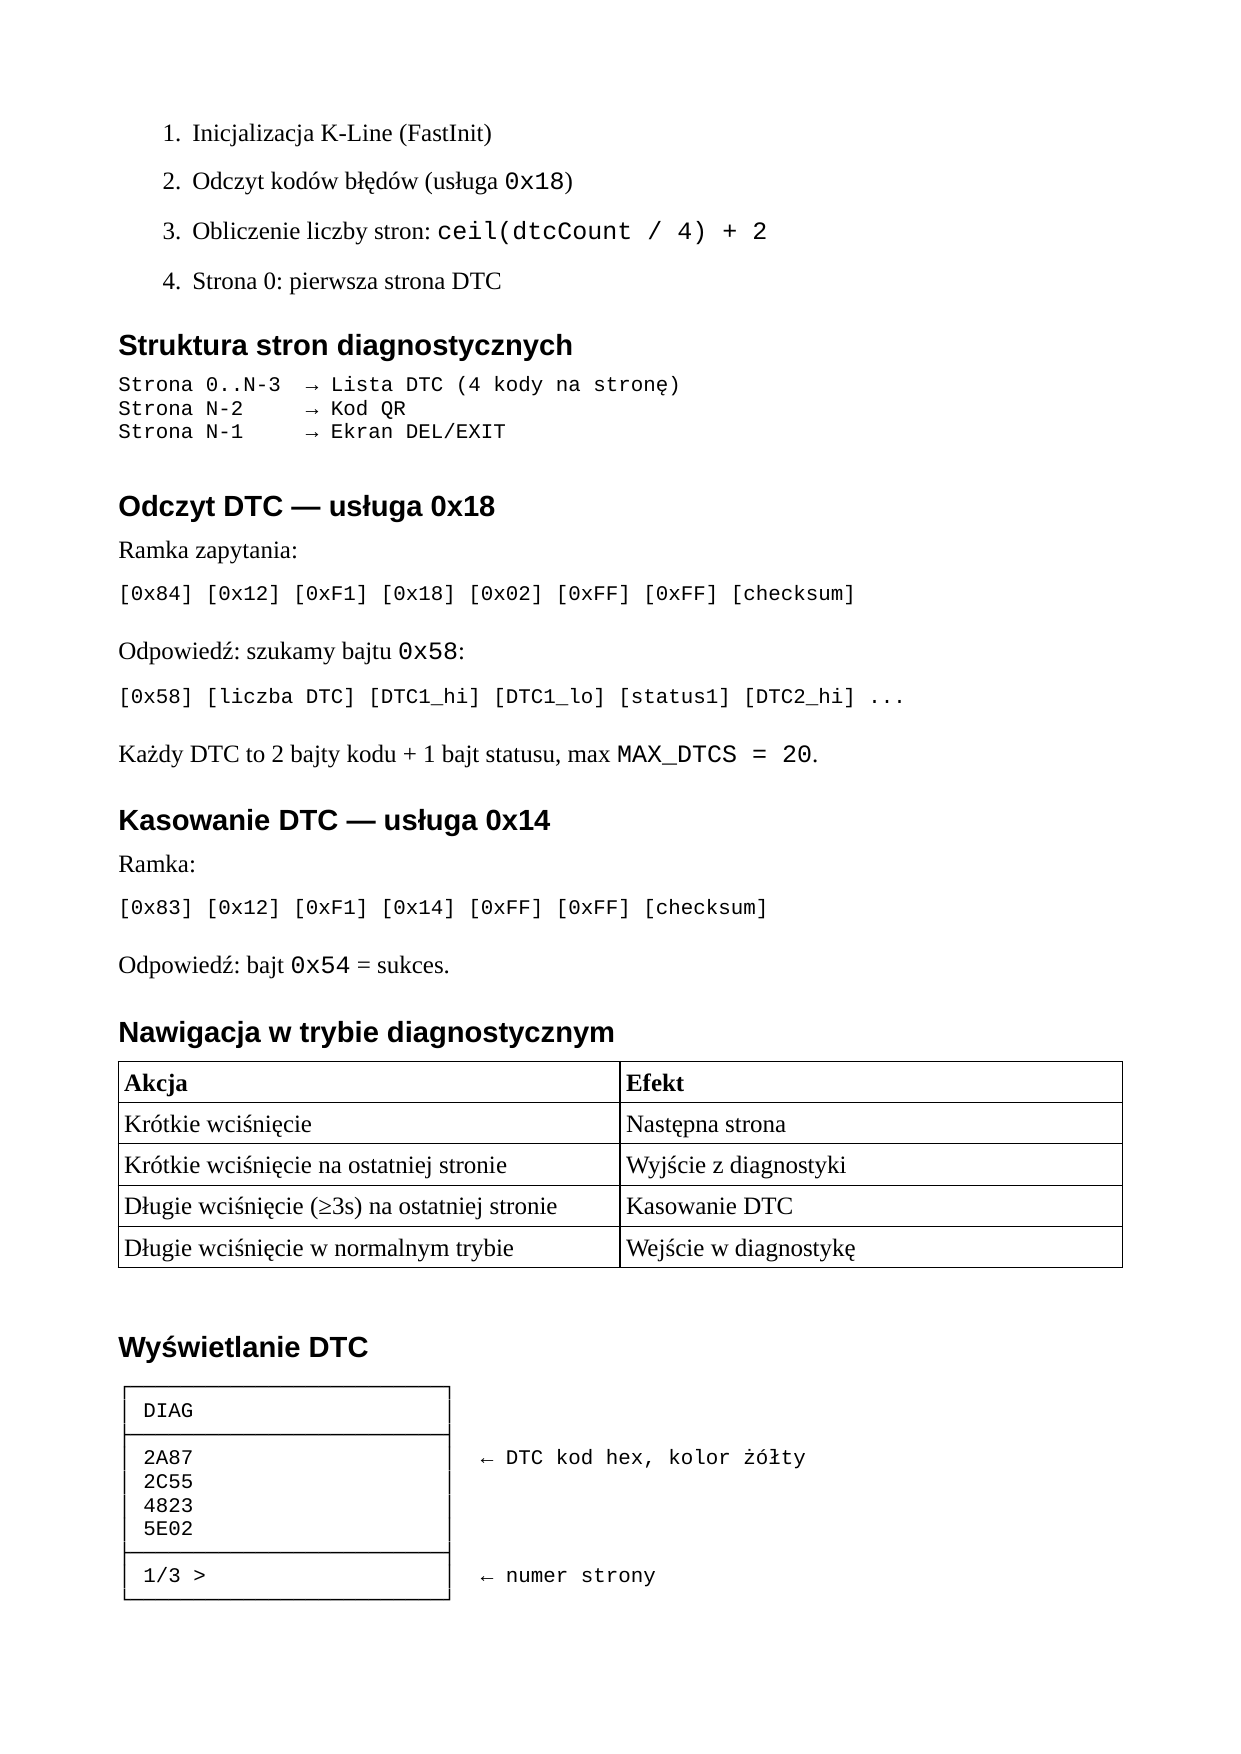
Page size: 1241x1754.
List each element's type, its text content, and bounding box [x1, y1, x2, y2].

text Odpowiedź: szukamy bajtu 0x58: [118, 636, 1122, 667]
text Ramka zapytania: [118, 535, 1122, 564]
text ┌─────────────────────────┐ │ DIAG │ ├─────────────────────────┤ │ 2A87 │ ← DTC kod hex, kolor żółty │ 2C55 │ │ 4823 │ │ 5E02 │ ├─────────────────────────┤ │ 1/3 > │ ← numer strony └─────────────────────────┘ [118, 1376, 1122, 1613]
text Strona 0..N-3 → Lista DTC (4 kody na stronę) Strona N-2 → Kod QR Strona N-1 → Ekran DEL/EXIT [118, 374, 1122, 445]
list Strona 0: pierwsza strona DTC [162, 266, 1122, 294]
subtitle Wyświetlanie DTC [118, 1330, 1122, 1364]
table_cell Kasowanie DTC [621, 1186, 1122, 1226]
table_header Efekt [621, 1062, 1122, 1102]
text [0x58] [liczba DTC] [DTC1_hi] [DTC1_lo] [status1] [DTC2_hi] ... [118, 686, 1122, 709]
list Inicjalizacja K-Line (FastInit) [162, 118, 1122, 147]
text Odpowiedź: bajt 0x54 = sukces. [118, 950, 1122, 981]
subtitle Nawigacja w trybie diagnostycznym [118, 1015, 1122, 1048]
table_header Akcja [119, 1062, 619, 1102]
text [0x83] [0x12] [0xF1] [0x14] [0xFF] [0xFF] [checksum] [118, 897, 1122, 921]
text [0x84] [0x12] [0xF1] [0x18] [0x02] [0xFF] [0xFF] [checksum] [118, 583, 1122, 606]
text Ramka: [118, 849, 1122, 878]
subtitle Odczyt DTC — usługa 0x18 [118, 489, 1122, 522]
table_cell Długie wciśnięcie w normalnym trybie [119, 1227, 619, 1267]
table_cell Krótkie wciśnięcie [119, 1103, 619, 1143]
table_cell Następna strona [621, 1103, 1122, 1143]
text Każdy DTC to 2 bajty kodu + 1 bajt statusu, max MAX_DTCS = 20. [118, 739, 1122, 770]
list Odczyt kodów błędów (usługa 0x18) [162, 166, 1122, 197]
table_cell Wejście w diagnostykę [621, 1227, 1122, 1267]
list Obliczenie liczby stron: ceil(dtcCount / 4) + 2 [162, 216, 1122, 247]
subtitle Struktura stron diagnostycznych [118, 328, 1122, 361]
table_cell Wyjście z diagnostyki [621, 1144, 1122, 1184]
table_cell Długie wciśnięcie (≥3s) na ostatniej stronie [119, 1186, 619, 1226]
subtitle Kasowanie DTC — usługa 0x14 [118, 803, 1122, 837]
table_cell Krótkie wciśnięcie na ostatniej stronie [119, 1144, 619, 1184]
